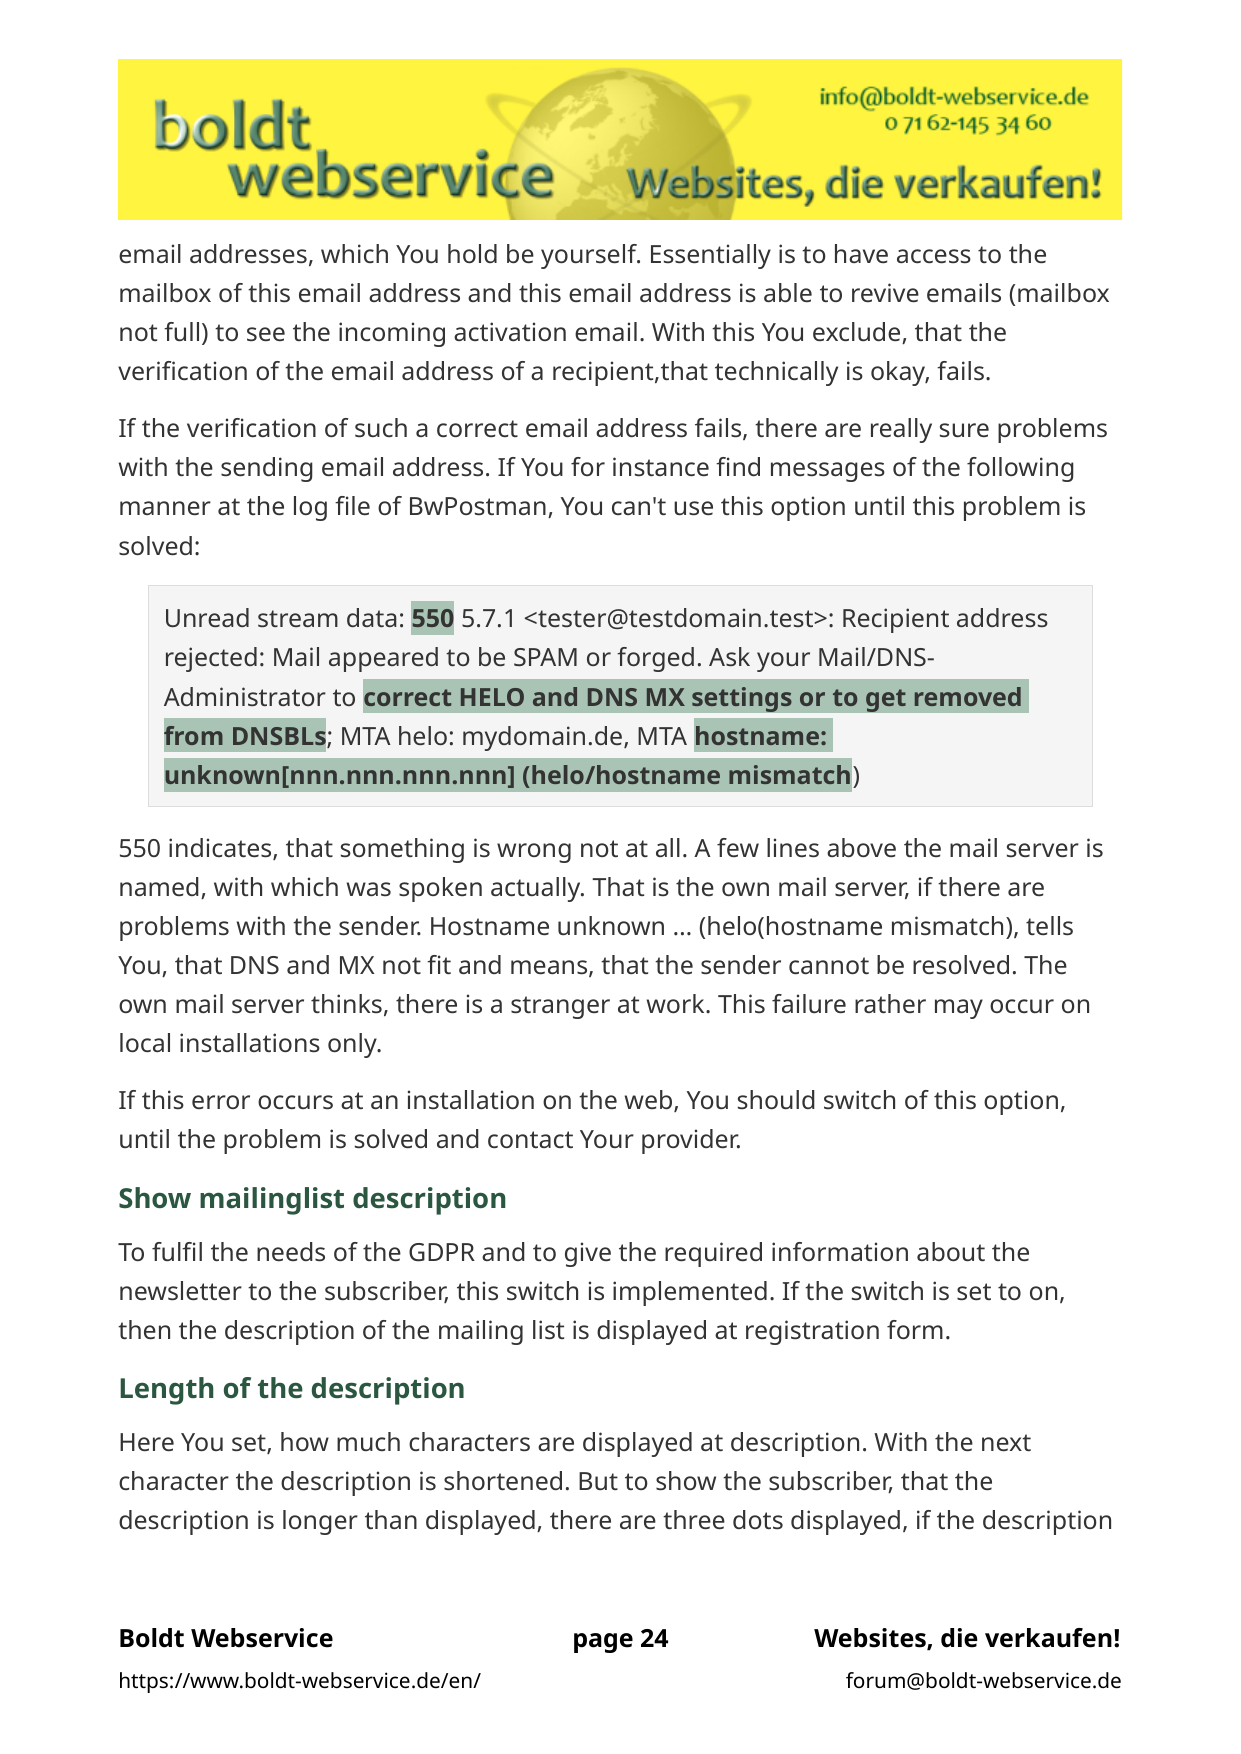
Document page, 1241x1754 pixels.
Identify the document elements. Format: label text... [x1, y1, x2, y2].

text If the verification of such a correct email address fails, there are really sure problems with the sending email address. If You for instance find messages of the following manner at the log file of BwPostman, You can't use this option until this problem is solved: [118, 411, 1122, 562]
text If this error occurs at an installation on the web, You should switch of this option, until the problem is solved and contact Your provider. [118, 1083, 1122, 1156]
subtitle Show mailinglist description [118, 1179, 1122, 1216]
text email addresses, which You hold be yourself. Essentially is to have access to the mailbox of this email address and this email address is able to revive emails (mailbox not full) to see the incoming activation email. With this You exclude, that the verification of the email address of a recipient,that technically is okay, fails. [118, 236, 1122, 388]
text To fulfil the needs of the GDPR and to give the required information about the newsletter to the subscriber, this switch is implemented. If the switch is set to on, then the description of the mailing list is displayed at registration form. [118, 1234, 1122, 1347]
text Here You set, how much characters are displayed at description. With the next character the description is shortened. But to show the subscriber, that the description is longer than displayed, there are three dots displayed, if the description [118, 1424, 1122, 1537]
subtitle Length of the description [118, 1369, 1122, 1407]
picture [118, 59, 1123, 220]
text Unread stream data: 550 5.7.1 <tester@testdomain.test>: Recipient address rejected: Mail appeared to be SPAM or forged. Ask your Mail/DNS-Administrator to correct HELO and DNS MX settings or to get removed from DNSBLs; MTA helo: mydomain.de, MTA hostname: unknown[nnn.nnn.nnn.nnn] (helo/hostname mismatch) [149, 586, 1092, 806]
text 550 indicates, that something is wrong not at all. A few lines above the mail server is named, with which was spoken actually. That is the own mail server, if there are problems with the sender. Hostname unknown … (helo(hostname mismatch), tells You, that DNS and MX not fit and means, that the sender cannot be resolved. The own mail server thinks, there is a stranger at work. This failure rather may occur on local installations only. [118, 830, 1122, 1060]
